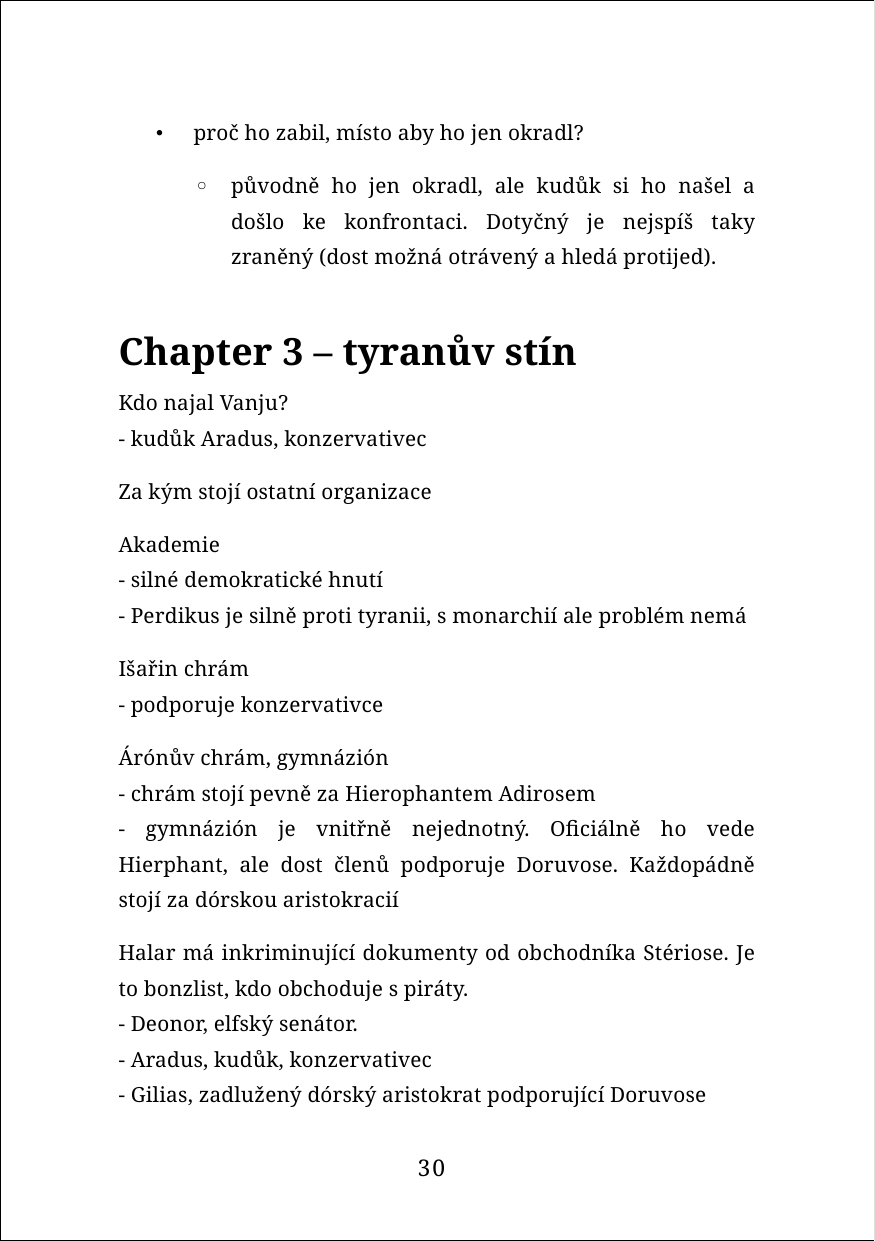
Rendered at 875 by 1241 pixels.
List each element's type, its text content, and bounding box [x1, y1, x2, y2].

subtitle Chapter 3 – tyranův stín [118, 325, 756, 376]
text Árónův chrám, gymnázión - chrám stojí pevně za Hierophantem Adirosem - gymnázión je vnitřně nejednotný. Oficiálně ho vede Hierphant, ale dost členů podporuje Doruvose. Každopádně stojí za dórskou aristokracií [118, 743, 756, 914]
list proč ho zabil, místo aby ho jen okradl? [156, 118, 756, 147]
list původně ho jen okradl, ale kudůk si ho našel a došlo ke konfrontaci. Dotyčný je nejspíš taky zraněný (dost možná otrávený a hledá protijed). [193, 171, 756, 271]
text Akademie - silné demokratické hnutí - Perdikus je silně proti tyranii, s monarchií ale problém nemá [118, 530, 756, 629]
text Kdo najal Vanju? - kudůk Aradus, konzervativec [118, 388, 756, 452]
text Za kým stojí ostatní organizace [118, 477, 756, 505]
text Išařin chrám - podporuje konzervativce [118, 654, 756, 718]
text Halar má inkriminující dokumenty od obchodníka Stériose. Je to bonzlist, kdo obchoduje s piráty. - Deonor, elfský senátor. - Aradus, kudůk, konzervativec - Gilias, zadlužený dórský aristokrat podporující Doruvose [118, 938, 756, 1109]
